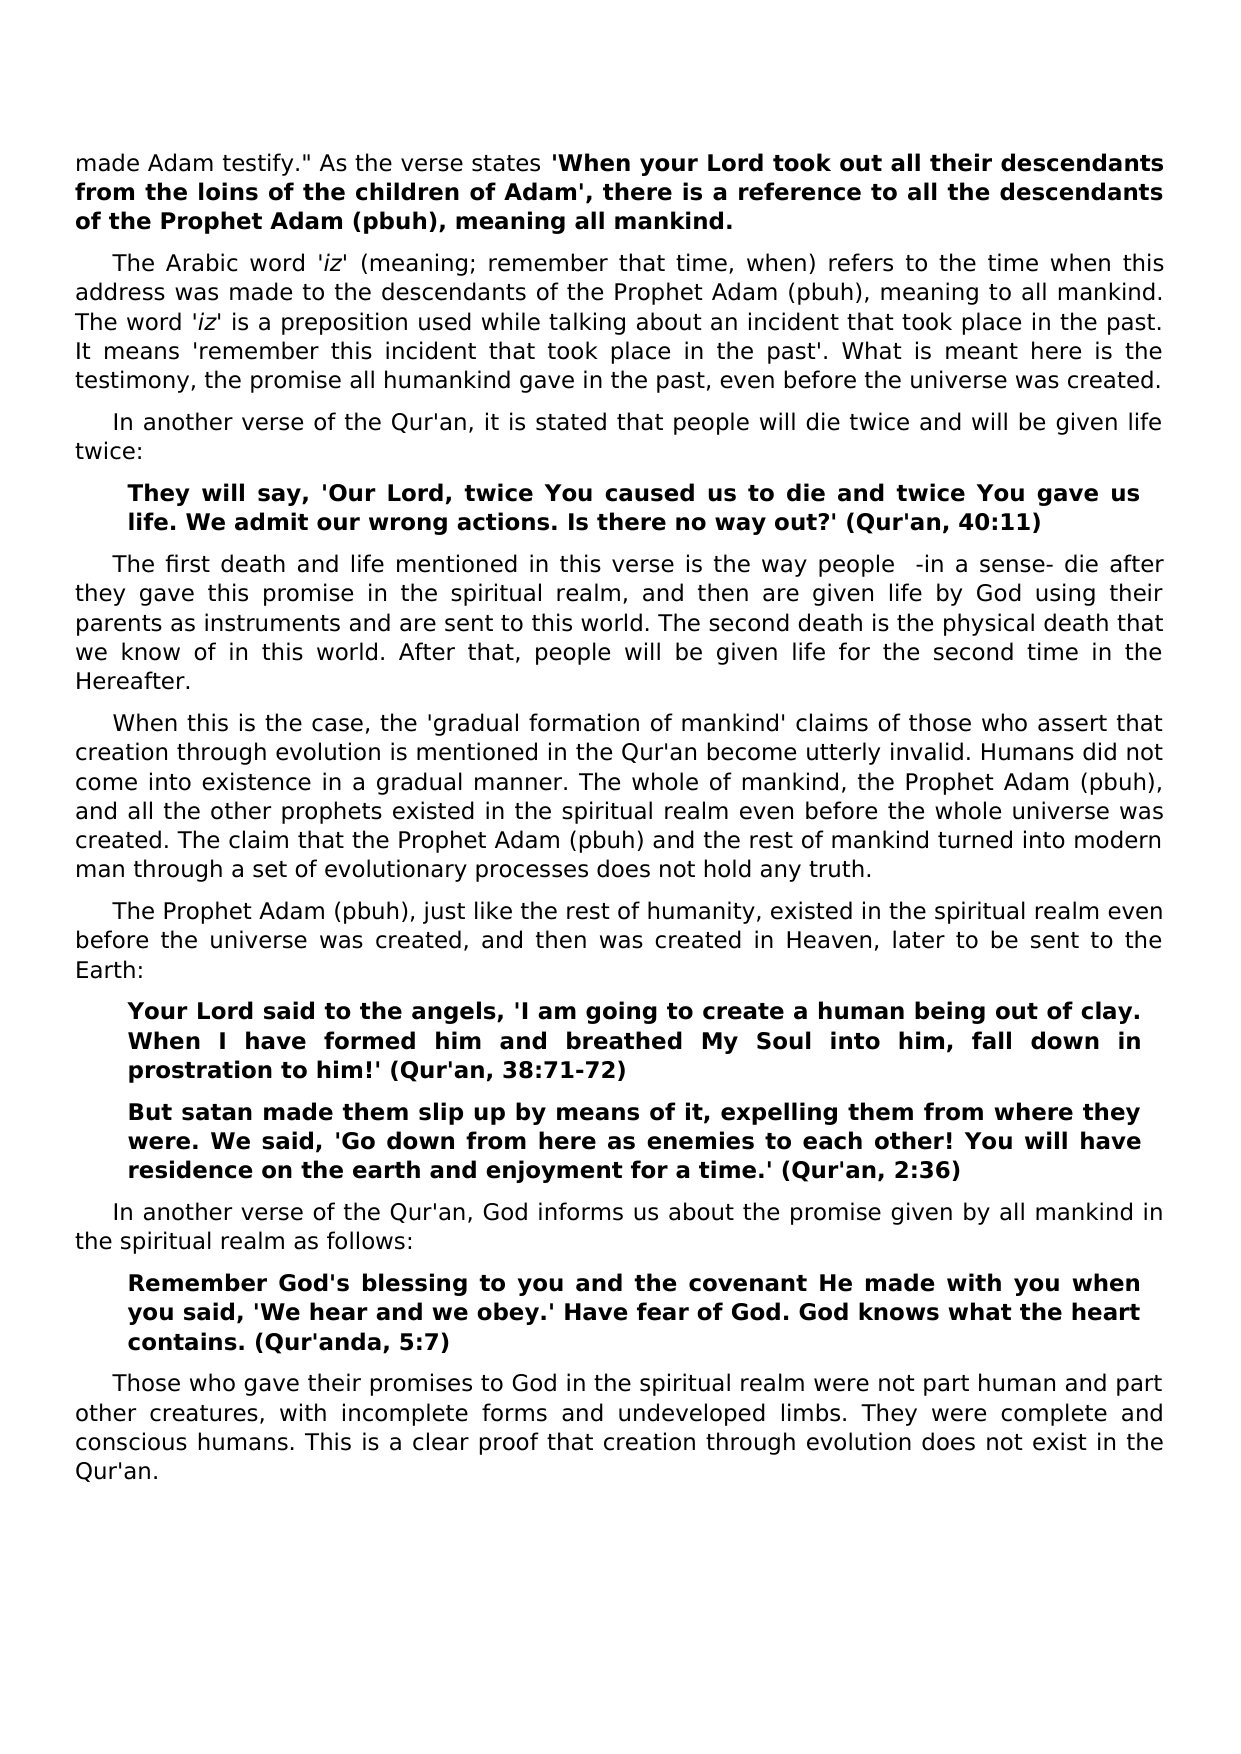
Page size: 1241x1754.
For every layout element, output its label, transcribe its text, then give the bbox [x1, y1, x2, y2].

text In another verse of the Qur'an, God informs us about the promise given by all mankind in the spiritual realm as follows: [75, 1199, 1165, 1255]
text The first death and life mentioned in this verse is the way people -in a sense- die after they gave this promise in the spiritual realm, and then are given life by God using their parents as instruments and are sent to this world. The second death is the physical death that we know of in this world. After that, people will be given life for the second time in the Hereafter. [75, 551, 1165, 695]
text The Arabic word 'iz' (meaning; remember that time, when) refers to the time when this address was made to the descendants of the Prophet Adam (pbuh), meaning to all mankind. The word 'iz' is a preposition used while talking about an incident that took place in the past. It means 'remember this incident that took place in the past'. What is meant here is the testimony, the promise all humankind gave in the past, even before the universe was created. [75, 250, 1165, 394]
text But satan made them slip up by means of it, expelling them from where they were. We said, 'Go down from here as enemies to each other! You will have residence on the earth and enjoyment for a time.' (Qur'an, 2:36) [127, 1099, 1143, 1184]
text Those who gave their promises to God in the spiritual realm were not part human and part other creatures, with incomplete forms and undeveloped limbs. They were complete and conscious humans. This is a clear proof that creation through evolution does not exist in the Qur'an. [75, 1371, 1165, 1485]
text Remember God's blessing to you and the covenant He made with you when you said, 'We hear and we obey.' Have fear of God. God knows what the heart contains. (Qur'anda, 5:7) [127, 1270, 1143, 1355]
text The Prophet Adam (pbuh), just like the rest of humanity, existed in the spiritual realm even before the universe was created, and then was created in Heaven, later to be sent to the Earth: [75, 898, 1165, 983]
text made Adam testify." As the verse states 'When your Lord took out all their descendants from the loins of the children of Adam', there is a reference to all the descendants of the Prophet Adam (pbuh), meaning all mankind. [75, 150, 1165, 235]
text In another verse of the Qur'an, it is stated that people will die twice and will be given life twice: [75, 409, 1165, 465]
text Your Lord said to the angels, 'I am going to create a human being out of clay. When I have formed him and breathed My Soul into him, fall down in prostration to him!' (Qur'an, 38:71-72) [127, 998, 1143, 1084]
text They will say, 'Our Lord, twice You caused us to die and twice You gave us life. We admit our wrong actions. Is there no way out?' (Qur'an, 40:11) [127, 480, 1143, 536]
text When this is the case, the 'gradual formation of mankind' claims of those who assert that creation through evolution is mentioned in the Qur'an become utterly invalid. Humans did not come into existence in a gradual manner. The whole of mankind, the Prophet Adam (pbuh), and all the other prophets existed in the spiritual realm even before the whole universe was created. The claim that the Prophet Adam (pbuh) and the rest of mankind turned into modern man through a set of evolutionary processes does not hold any truth. [75, 710, 1165, 883]
